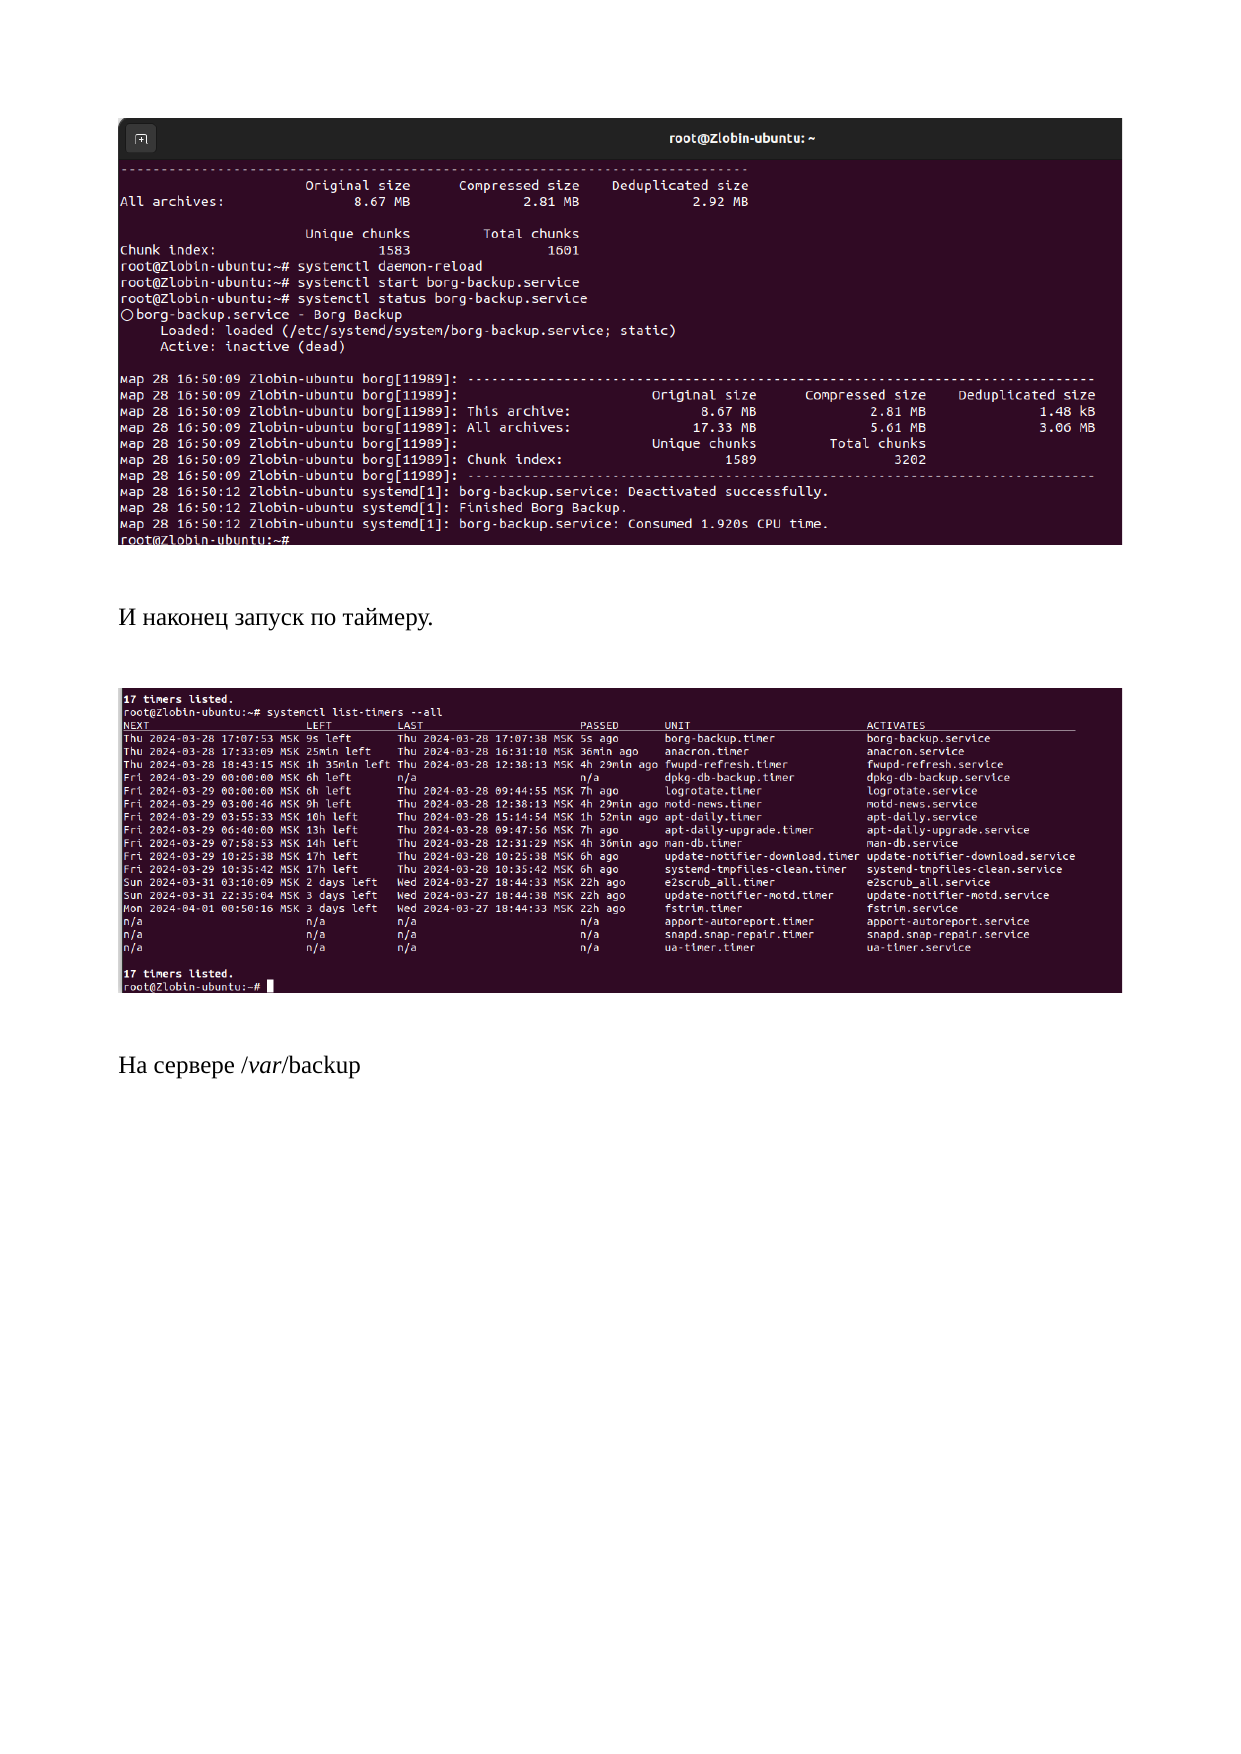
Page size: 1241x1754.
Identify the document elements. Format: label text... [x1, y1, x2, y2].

text На сервере /var/backup [118, 1050, 1122, 1079]
text И наконец запуск по таймеру. [118, 602, 1122, 631]
picture [118, 688, 1123, 993]
picture [118, 118, 1123, 545]
